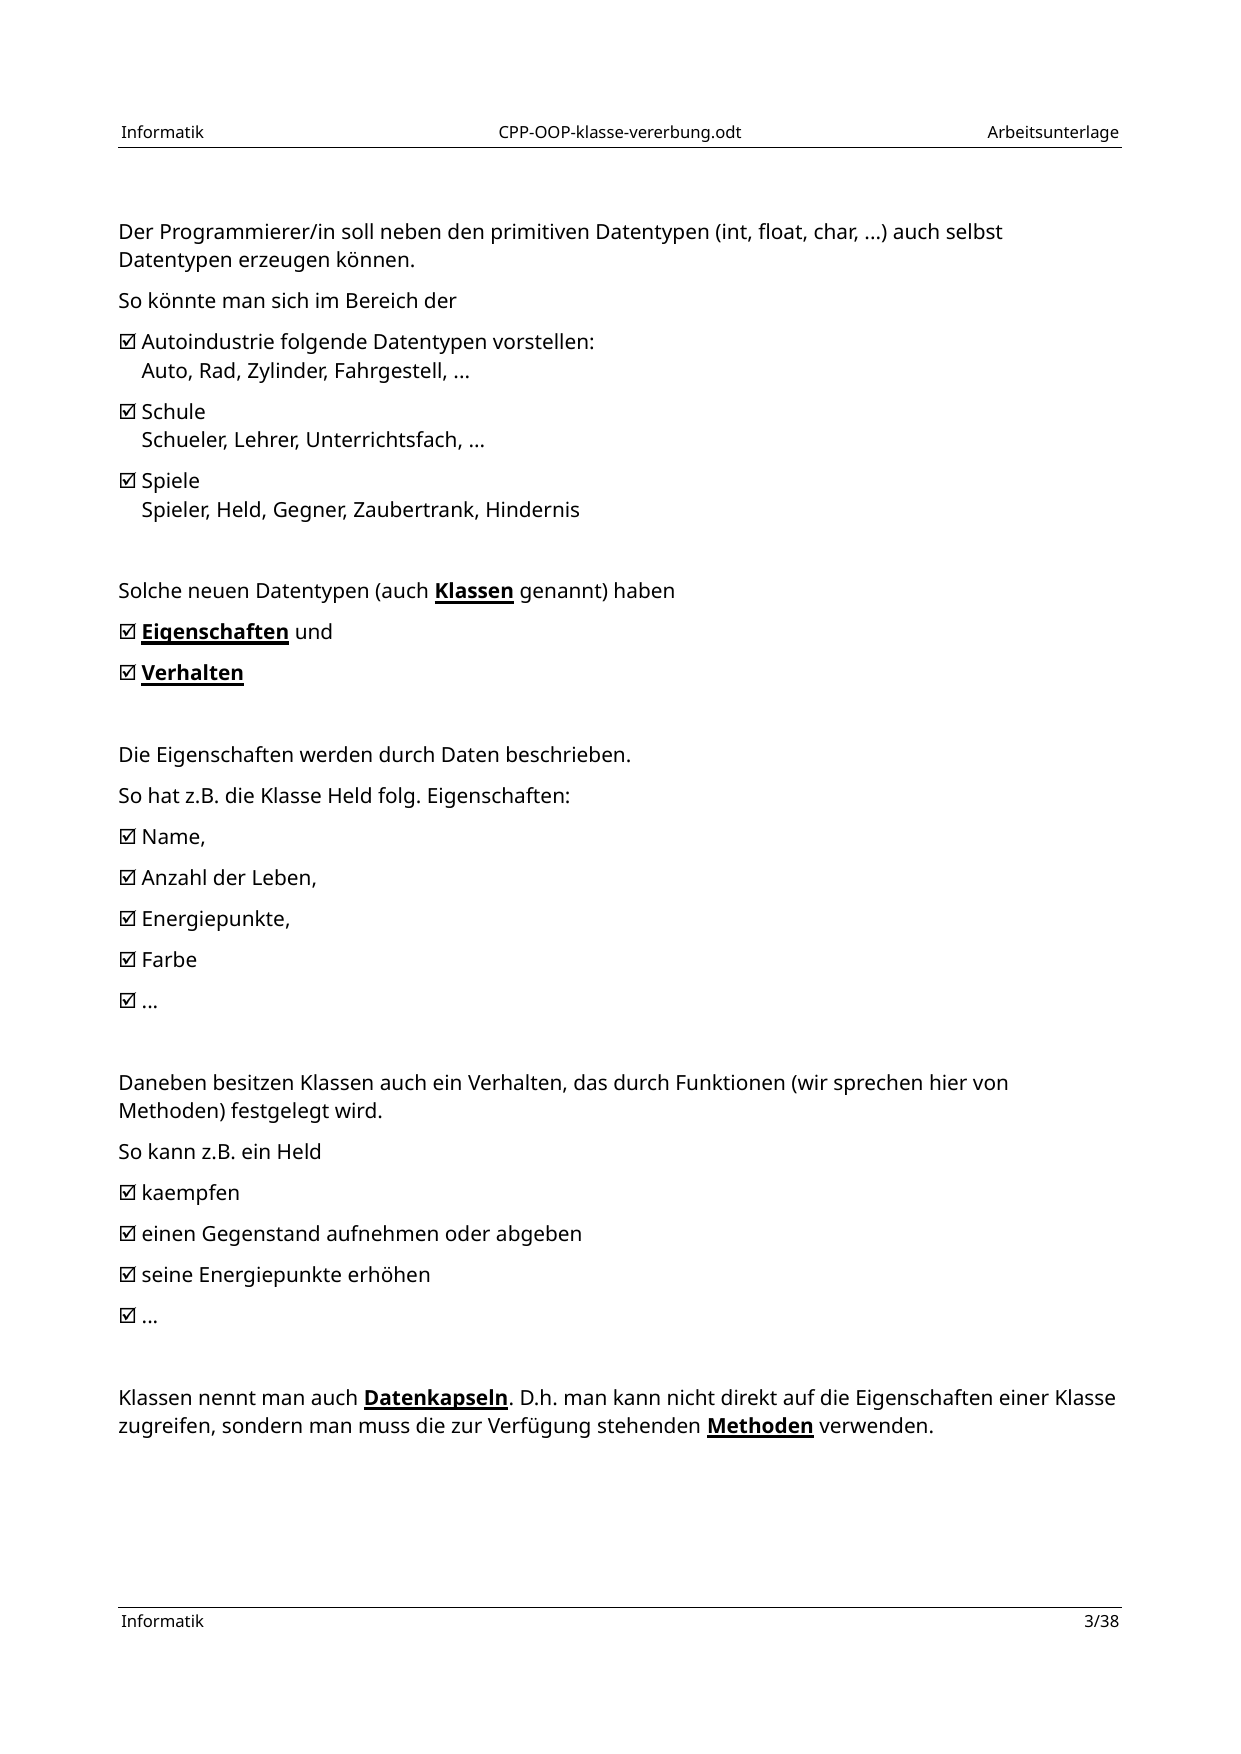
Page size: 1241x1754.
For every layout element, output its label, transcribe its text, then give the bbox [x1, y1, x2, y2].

list ... [118, 986, 1122, 1014]
text So könnte man sich im Bereich der [118, 287, 1122, 315]
text Der Programmierer/in soll neben den primitiven Datentypen (int, float, char, ...) auch selbst Datentypen erzeugen können. [118, 217, 1122, 274]
list Verhalten [118, 658, 1122, 687]
list kaempfen [118, 1178, 1122, 1207]
list seine Energiepunkte erhöhen [118, 1260, 1122, 1288]
list einen Gegenstand aufnehmen oder abgeben [118, 1219, 1122, 1247]
list Farbe [118, 945, 1122, 973]
text Daneben besitzen Klassen auch ein Verhalten, das durch Funktionen (wir sprechen hier von Methoden) festgelegt wird. [118, 1068, 1122, 1125]
list Eigenschaften und [118, 617, 1122, 646]
list ... [118, 1301, 1122, 1329]
list Name, [118, 822, 1122, 851]
list Schule Schueler, Lehrer, Unterrichtsfach, ... [118, 397, 1122, 454]
list Energiepunkte, [118, 904, 1122, 932]
list Spiele Spieler, Held, Gegner, Zaubertrank, Hindernis [118, 466, 1122, 523]
text So hat z.B. die Klasse Held folg. Eigenschaften: [118, 781, 1122, 810]
list Anzahl der Leben, [118, 863, 1122, 892]
text Die Eigenschaften werden durch Daten beschrieben. [118, 740, 1122, 769]
text Solche neuen Datentypen (auch Klassen genannt) haben [118, 577, 1122, 605]
text So kann z.B. ein Held [118, 1137, 1122, 1166]
text Klassen nennt man auch Datenkapseln. D.h. man kann nicht direkt auf die Eigenschaften einer Klasse zugreifen, sondern man muss die zur Verfügung stehenden Methoden verwenden. [118, 1383, 1122, 1440]
list Autoindustrie folgende Datentypen vorstellen: Auto, Rad, Zylinder, Fahrgestell, ... [118, 327, 1122, 384]
